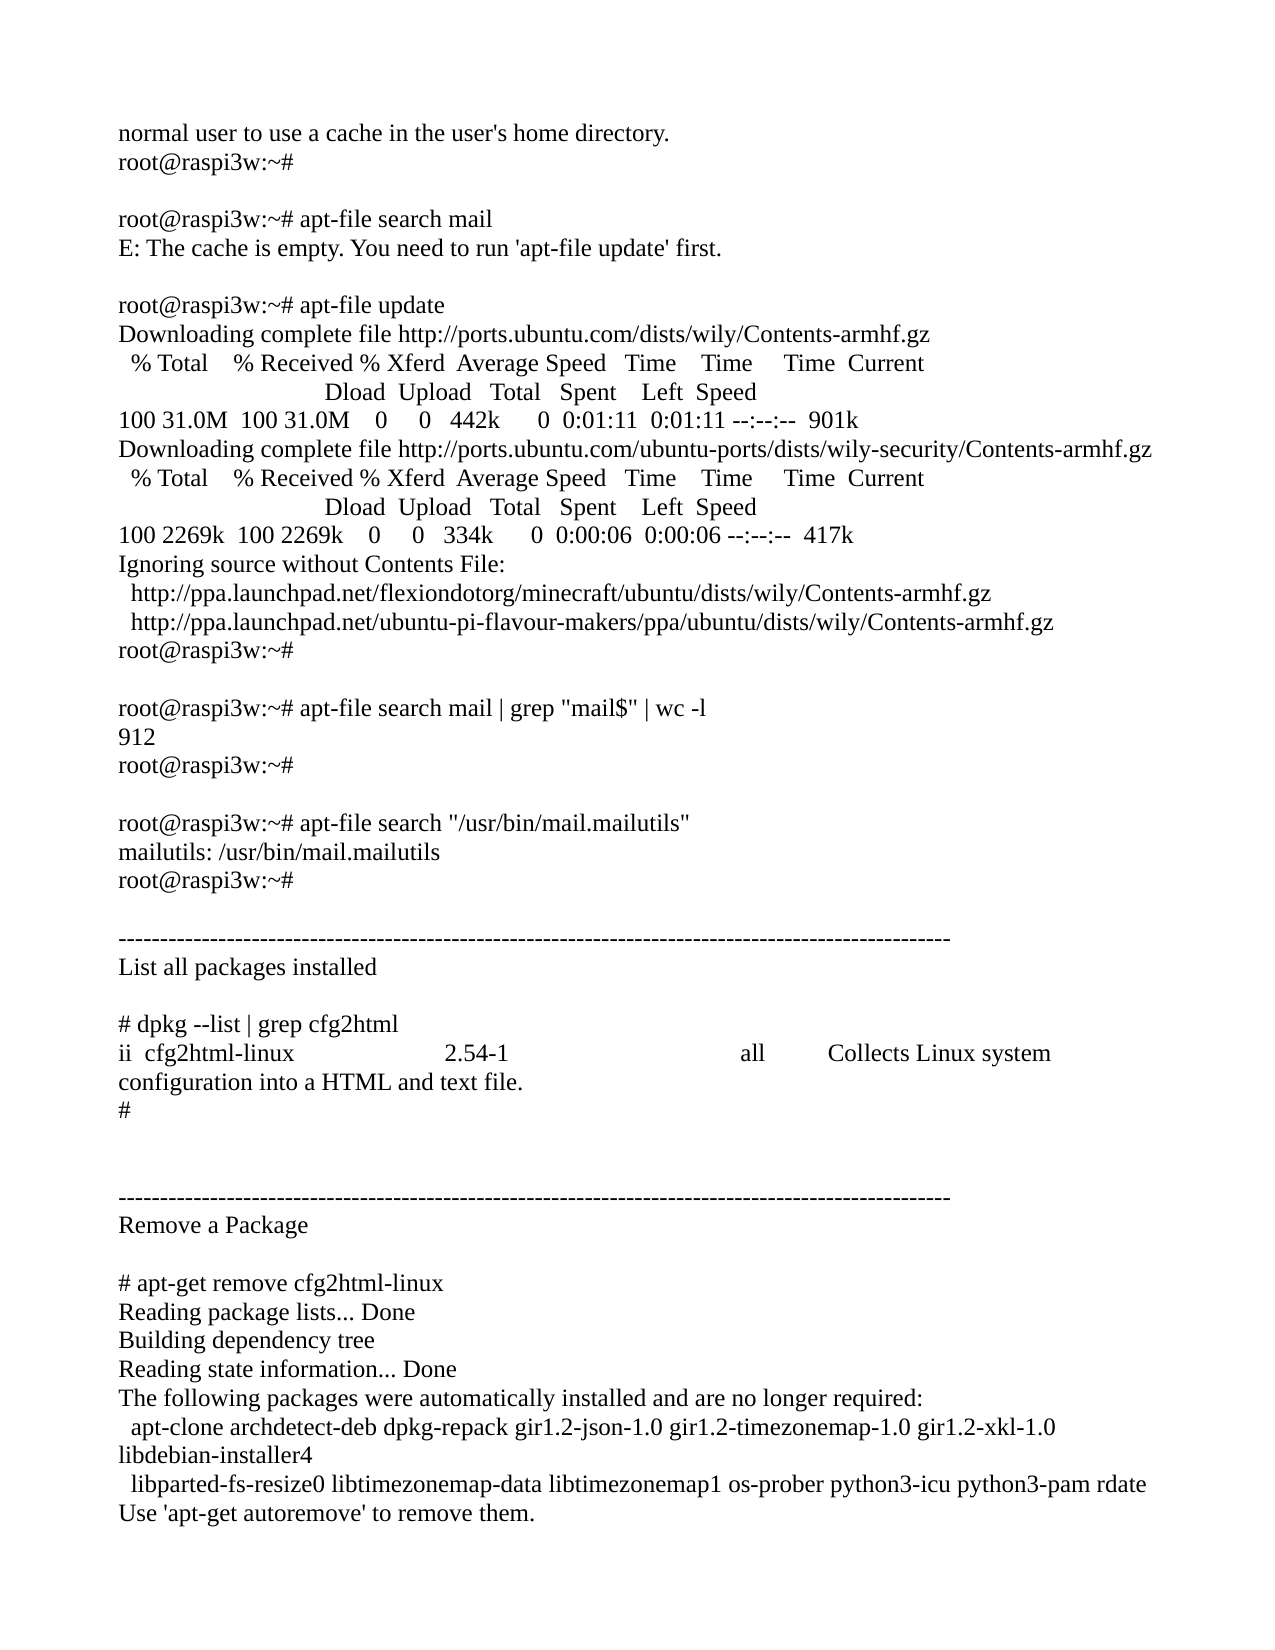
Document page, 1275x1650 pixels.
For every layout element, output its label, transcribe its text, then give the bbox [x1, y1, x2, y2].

text apt-clone archdetect-deb dpkg-repack gir1.2-json-1.0 gir1.2-timezonemap-1.0 gir1.2-xkl-1.0 libdebian-installer4 [118, 1412, 1157, 1469]
text root@raspi3w:~# [118, 866, 1157, 894]
text % Total % Received % Xferd Average Speed Time Time Time Current [118, 463, 1157, 492]
text http://ppa.launchpad.net/ubuntu-pi-flavour-makers/ppa/ubuntu/dists/wily/Contents-armhf.gz [118, 607, 1157, 636]
text 100 2269k 100 2269k 0 0 334k 0 0:00:06 0:00:06 --:--:-- 417k [118, 521, 1157, 549]
text mailutils: /usr/bin/mail.mailutils [118, 837, 1157, 866]
text Downloading complete file http://ports.ubuntu.com/ubuntu-ports/dists/wily-security/Contents-armhf.gz [118, 434, 1157, 463]
text root@raspi3w:~# apt-file search "/usr/bin/mail.mailutils" [118, 808, 1157, 837]
text The following packages were automatically installed and are no longer required: [118, 1383, 1157, 1412]
text Ignoring source without Contents File: [118, 549, 1157, 578]
text Remove a Package [118, 1211, 1157, 1239]
text Reading state information... Done [118, 1354, 1157, 1383]
text ---------------------------------------------------------------------------------------------------- [118, 923, 1157, 952]
text Dload Upload Total Spent Left Speed [118, 377, 1157, 406]
text # apt-get remove cfg2html-linux [118, 1268, 1157, 1297]
text root@raspi3w:~# [118, 751, 1157, 779]
text 100 31.0M 100 31.0M 0 0 442k 0 0:01:11 0:01:11 --:--:-- 901k [118, 406, 1157, 434]
text root@raspi3w:~# [118, 147, 1157, 176]
text root@raspi3w:~# [118, 636, 1157, 664]
text http://ppa.launchpad.net/flexiondotorg/minecraft/ubuntu/dists/wily/Contents-armhf.gz [118, 578, 1157, 607]
text Building dependency tree [118, 1326, 1157, 1354]
text normal user to use a cache in the user's home directory. [118, 118, 1157, 147]
text ---------------------------------------------------------------------------------------------------- [118, 1182, 1157, 1211]
text Use 'apt-get autoremove' to remove them. [118, 1498, 1157, 1527]
text 912 [118, 722, 1157, 751]
text libparted-fs-resize0 libtimezonemap-data libtimezonemap1 os-prober python3-icu python3-pam rdate [118, 1469, 1157, 1498]
text List all packages installed [118, 952, 1157, 981]
text # [118, 1096, 1157, 1124]
text Dload Upload Total Spent Left Speed [118, 492, 1157, 521]
text root@raspi3w:~# apt-file search mail [118, 204, 1157, 233]
text Downloading complete file http://ports.ubuntu.com/dists/wily/Contents-armhf.gz [118, 319, 1157, 348]
text root@raspi3w:~# apt-file search mail | grep "mail$" | wc -l [118, 693, 1157, 722]
text Reading package lists... Done [118, 1297, 1157, 1326]
text # dpkg --list | grep cfg2html [118, 1009, 1157, 1038]
text E: The cache is empty. You need to run 'apt-file update' first. [118, 233, 1157, 262]
text ii cfg2html-linux 2.54-1 all Collects Linux system configuration into a HTML and text file. [118, 1038, 1157, 1096]
text root@raspi3w:~# apt-file update [118, 291, 1157, 319]
text % Total % Received % Xferd Average Speed Time Time Time Current [118, 348, 1157, 377]
